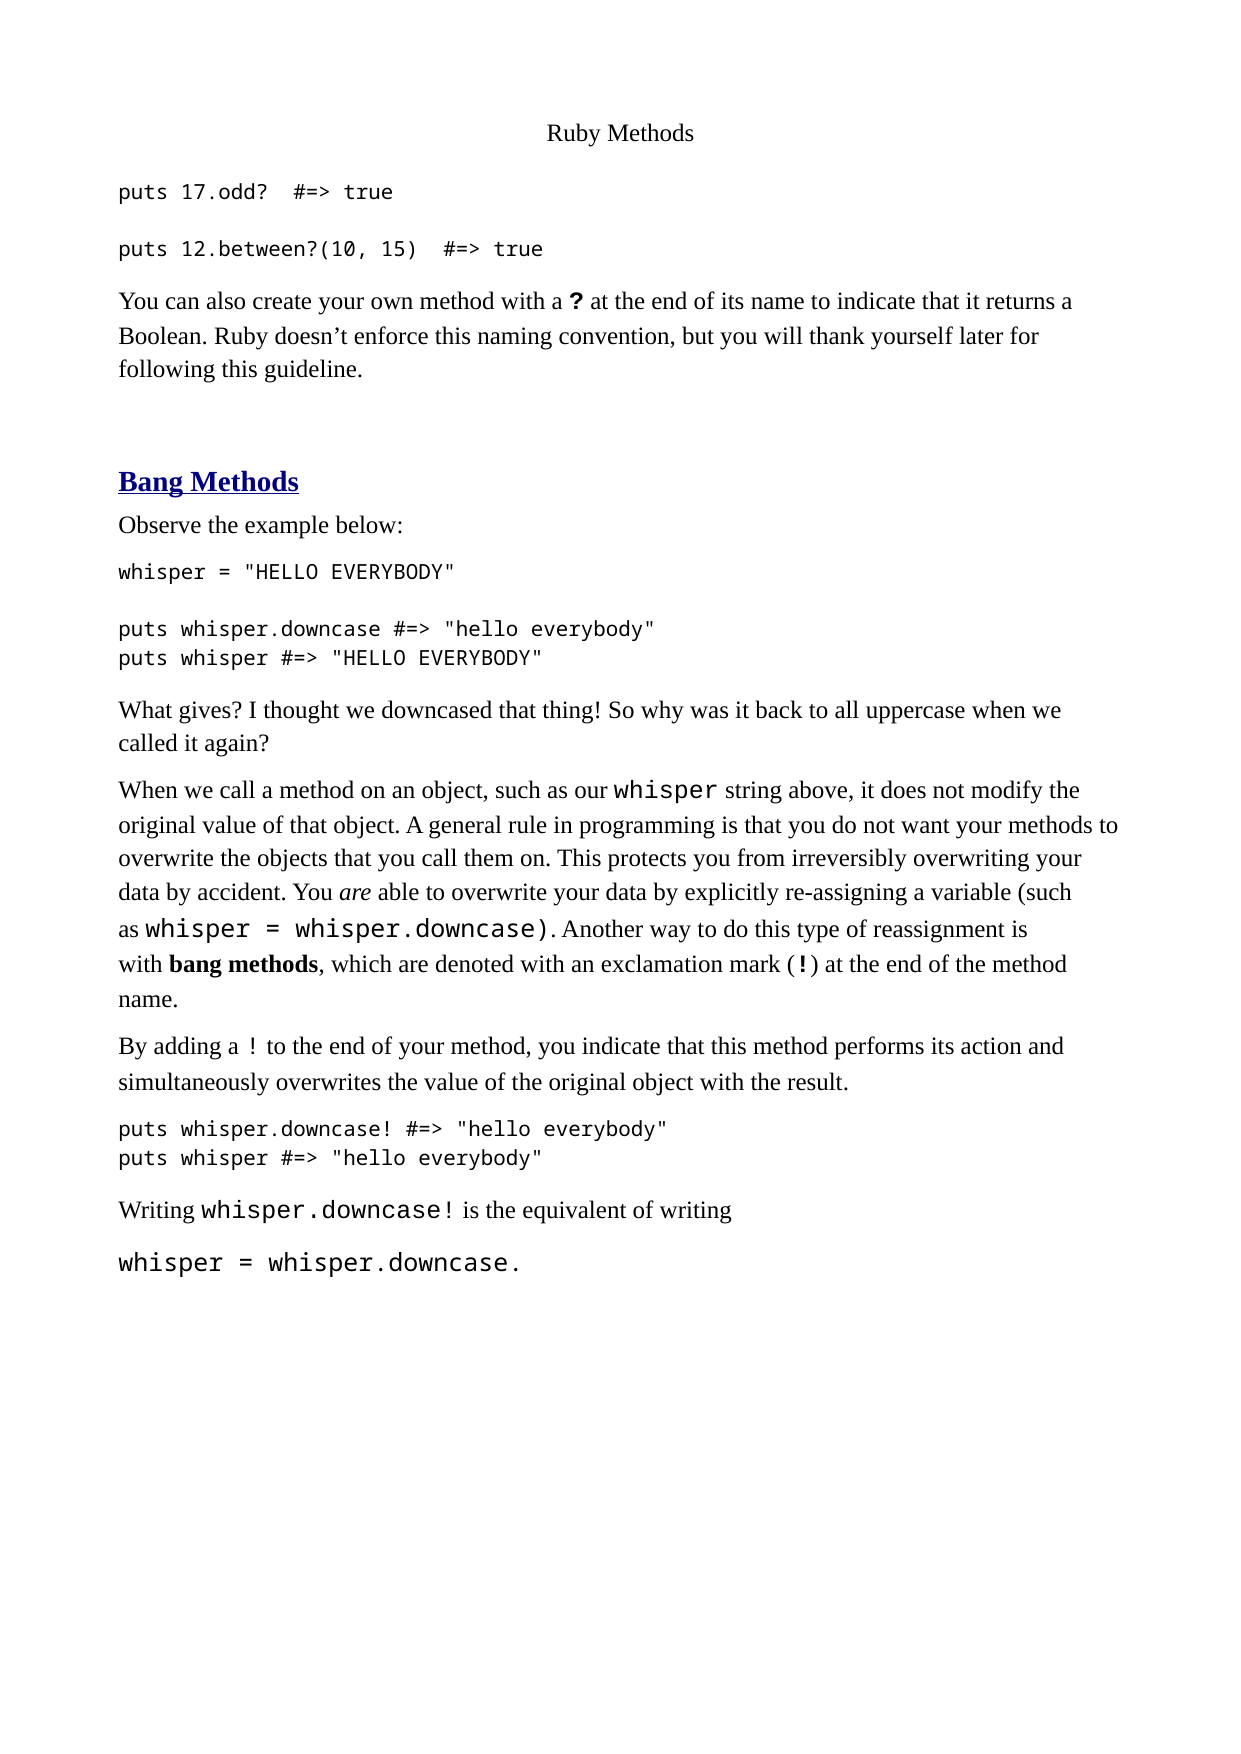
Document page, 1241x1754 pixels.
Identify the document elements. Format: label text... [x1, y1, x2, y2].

text What gives? I thought we downcased that thing! So why was it back to all uppercase when we called it again? [118, 695, 1122, 757]
subtitle Bang Methods [118, 464, 1122, 497]
text puts whisper.downcase! #=> "hello everybody" [118, 1114, 1122, 1143]
text whisper = whisper.downcase. [118, 1245, 1122, 1279]
text Writing whisper.downcase! is the equivalent of writing [118, 1195, 1122, 1226]
text puts whisper #=> "HELLO EVERYBODY" [118, 643, 1122, 671]
text puts whisper.downcase #=> "hello everybody" [118, 614, 1122, 643]
text You can also create your own method with a ? at the end of its name to indicate that it returns a Boolean. Ruby doesn’t enforce this naming convention, but you will thank yourself later for following this guideline. [118, 286, 1122, 383]
text When we call a method on an object, such as our whisper string above, it does not modify the original value of that object. A general rule in programming is that you do not want your methods to overwrite the objects that you call them on. This protects you from irreversibly overwriting your data by accident. You are able to overwrite your data by explicitly re-assigning a variable (such as whisper = whisper.downcase). Another way to do this type of reassignment is with bang methods, which are denoted with an exclamation mark (!) at the end of the method name. [118, 775, 1122, 1013]
text puts 12.between?(10, 15) #=> true [118, 234, 1122, 262]
text Observe the example below: [118, 510, 1122, 538]
text puts 17.odd? #=> true [118, 177, 1122, 205]
text puts whisper #=> "hello everybody" [118, 1143, 1122, 1171]
text By adding a ! to the end of your method, you indicate that this method performs its action and simultaneously overwrites the value of the original object with the result. [118, 1031, 1122, 1095]
text whisper = "HELLO EVERYBODY" [118, 557, 1122, 586]
